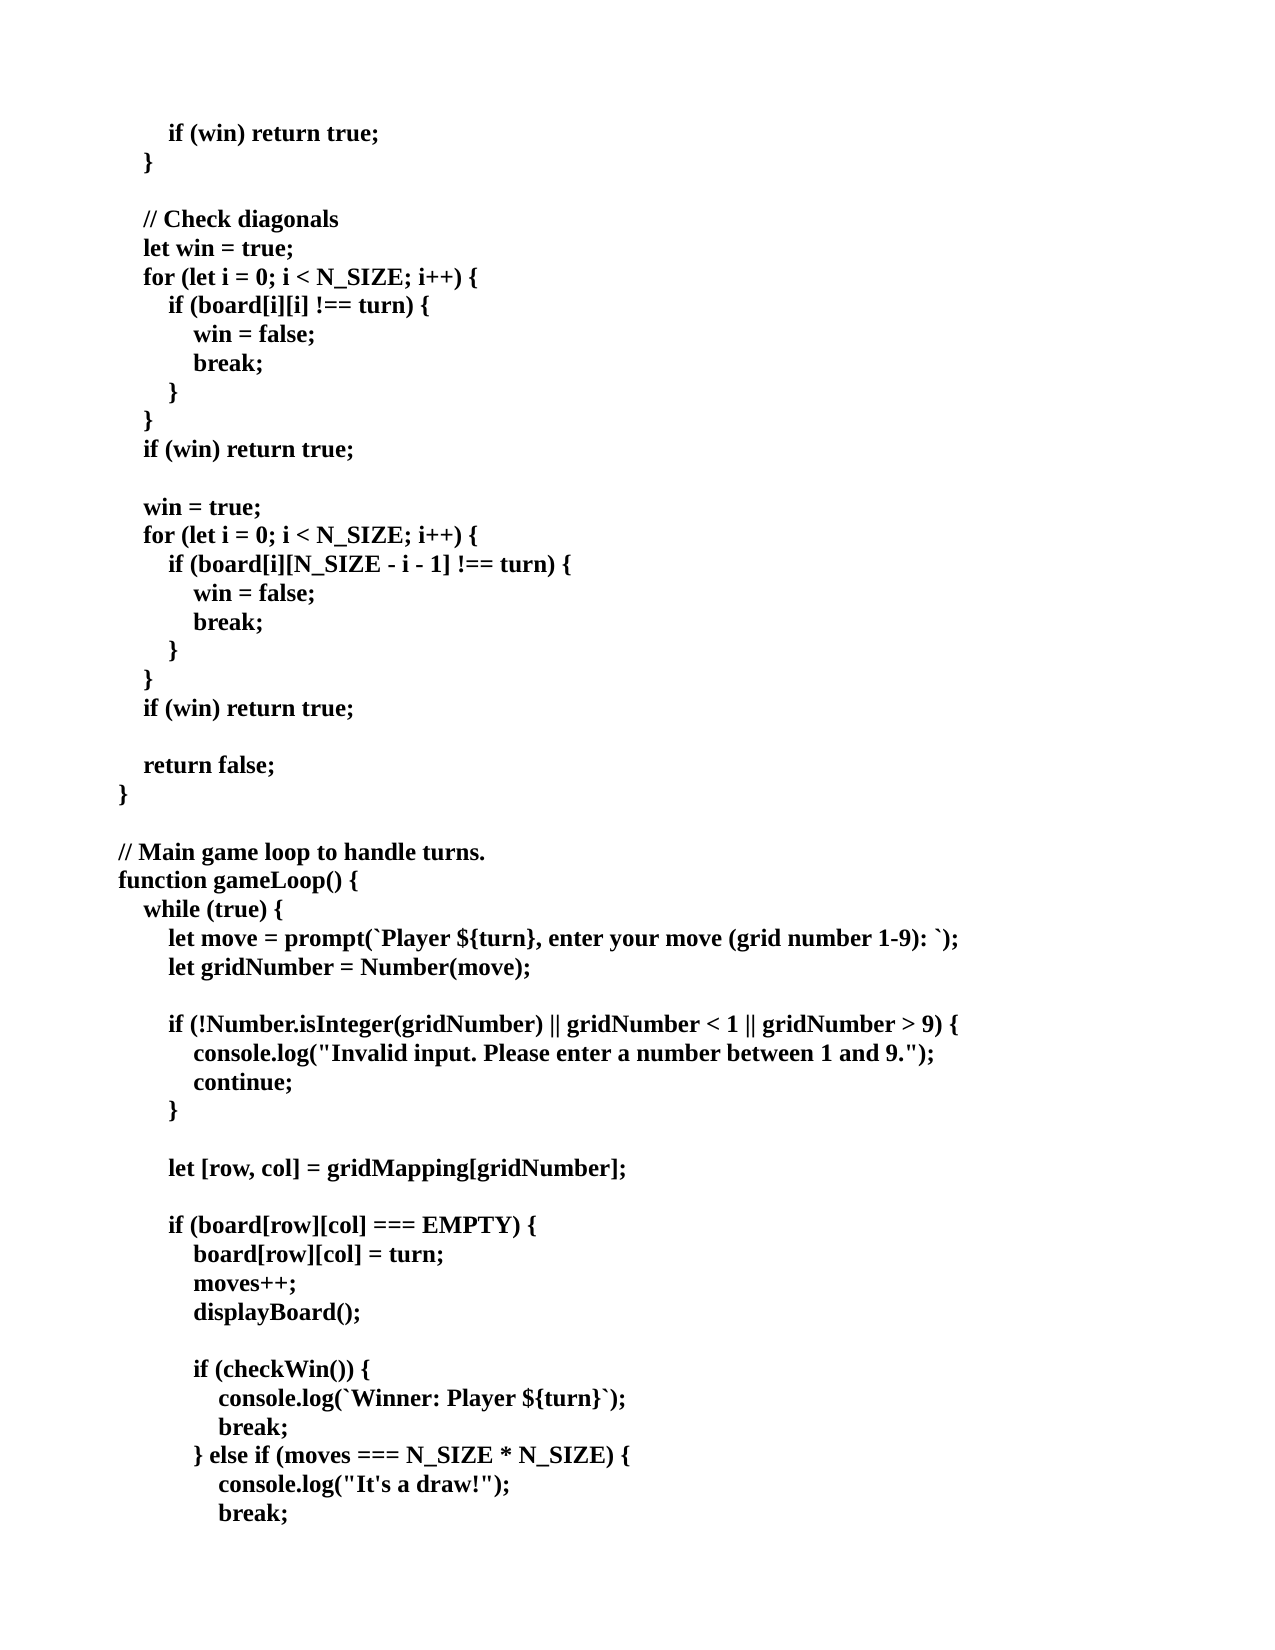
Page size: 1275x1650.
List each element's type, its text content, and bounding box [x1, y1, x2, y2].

text return false; [118, 751, 1157, 779]
text function gameLoop() { [118, 866, 1157, 894]
text if (board[row][col] === EMPTY) { [118, 1211, 1157, 1239]
text console.log(`Winner: Player ${turn}`); [118, 1383, 1157, 1412]
text if (win) return true; [118, 434, 1157, 463]
text console.log("It's a draw!"); [118, 1469, 1157, 1498]
text } [118, 779, 1157, 808]
text let gridNumber = Number(move); [118, 952, 1157, 981]
text // Main game loop to handle turns. [118, 837, 1157, 866]
text break; [118, 348, 1157, 377]
text if (!Number.isInteger(gridNumber) || gridNumber < 1 || gridNumber > 9) { [118, 1009, 1157, 1038]
text for (let i = 0; i < N_SIZE; i++) { [118, 262, 1157, 291]
text while (true) { [118, 894, 1157, 923]
text break; [118, 607, 1157, 636]
text let win = true; [118, 233, 1157, 262]
text let [row, col] = gridMapping[gridNumber]; [118, 1153, 1157, 1182]
text if (board[i][i] !== turn) { [118, 291, 1157, 319]
text break; [118, 1498, 1157, 1527]
text } [118, 377, 1157, 406]
text win = false; [118, 578, 1157, 607]
text } [118, 664, 1157, 693]
text for (let i = 0; i < N_SIZE; i++) { [118, 521, 1157, 549]
text break; [118, 1412, 1157, 1441]
text } [118, 636, 1157, 664]
text } [118, 1096, 1157, 1124]
text } else if (moves === N_SIZE * N_SIZE) { [118, 1441, 1157, 1469]
text if (win) return true; [118, 693, 1157, 722]
text let move = prompt(`Player ${turn}, enter your move (grid number 1-9): `); [118, 923, 1157, 952]
text board[row][col] = turn; [118, 1239, 1157, 1268]
text if (board[i][N_SIZE - i - 1] !== turn) { [118, 549, 1157, 578]
text win = true; [118, 492, 1157, 521]
text displayBoard(); [118, 1297, 1157, 1326]
text } [118, 406, 1157, 434]
text moves++; [118, 1268, 1157, 1297]
text continue; [118, 1067, 1157, 1096]
text win = false; [118, 319, 1157, 348]
text // Check diagonals [118, 204, 1157, 233]
text if (win) return true; [118, 118, 1157, 147]
text console.log("Invalid input. Please enter a number between 1 and 9."); [118, 1038, 1157, 1067]
text } [118, 147, 1157, 176]
text if (checkWin()) { [118, 1354, 1157, 1383]
